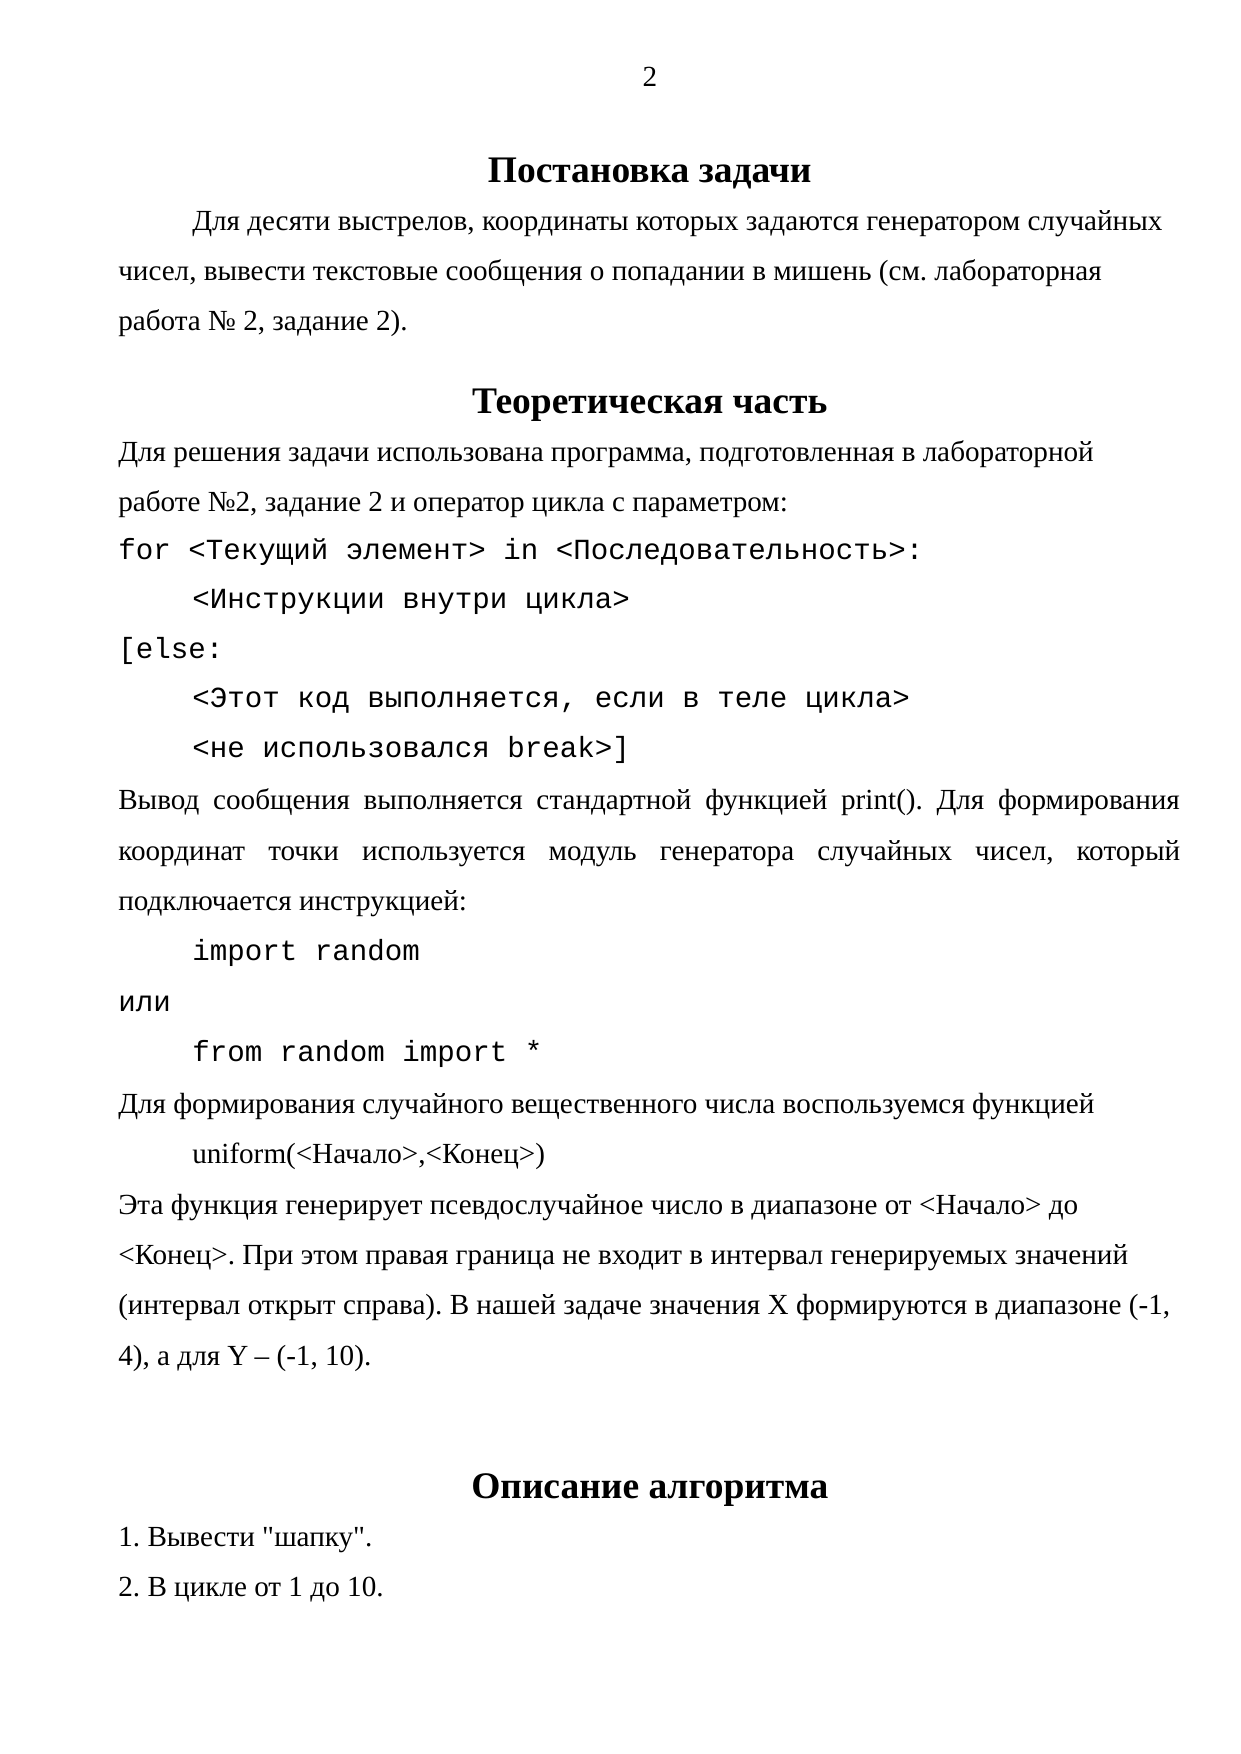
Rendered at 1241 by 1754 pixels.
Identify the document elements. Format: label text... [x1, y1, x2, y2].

text Эта функция генерирует псевдослучайное число в диапазоне от <Начало> до <Конец>. При этом правая граница не входит в интервал генерируемых значений (интервал открыт справа). В нашей задаче значения X формируются в диапазоне (-1, 4), а для Y – (-1, 10). [118, 1187, 1181, 1371]
text for <Текущий элемент> in <Последовательность>: [118, 535, 1181, 568]
text Для решения задачи использована программа, подготовленная в лабораторной работе №2, задание 2 и оператор цикла с параметром: [118, 434, 1181, 518]
text import random [118, 933, 1181, 969]
text [else: [118, 634, 1181, 667]
text 2. В цикле от 1 до 10. [118, 1569, 1181, 1603]
text <Инструкции внутри цикла> [118, 584, 1181, 617]
text <Этот код выполняется, если в теле цикла> [118, 683, 1181, 716]
text Для десяти выстрелов, координаты которых задаются генератором случайных чисел, вывести текстовые сообщения о попадании в мишень (см. лабораторная работа № 2, задание 2). [118, 203, 1181, 337]
text или [118, 987, 1181, 1020]
text Вывод сообщения выполняется стандартной функцией print(). Для формирования координат точки используется модуль генератора случайных чисел, который подключается инструкцией: [118, 782, 1181, 916]
subtitle Постановка задачи [118, 147, 1181, 190]
text uniform(<Начало>,<Конец>) [118, 1137, 1181, 1170]
text Для формирования случайного вещественного числа воспользуемся функцией [118, 1086, 1181, 1120]
text from random import * [118, 1037, 1181, 1070]
text <не использовался break>] [118, 733, 1181, 766]
subtitle Описание алгоритма [118, 1463, 1181, 1507]
subtitle Теоретическая часть [118, 379, 1181, 422]
text 1. Вывести "шапку". [118, 1519, 1181, 1553]
